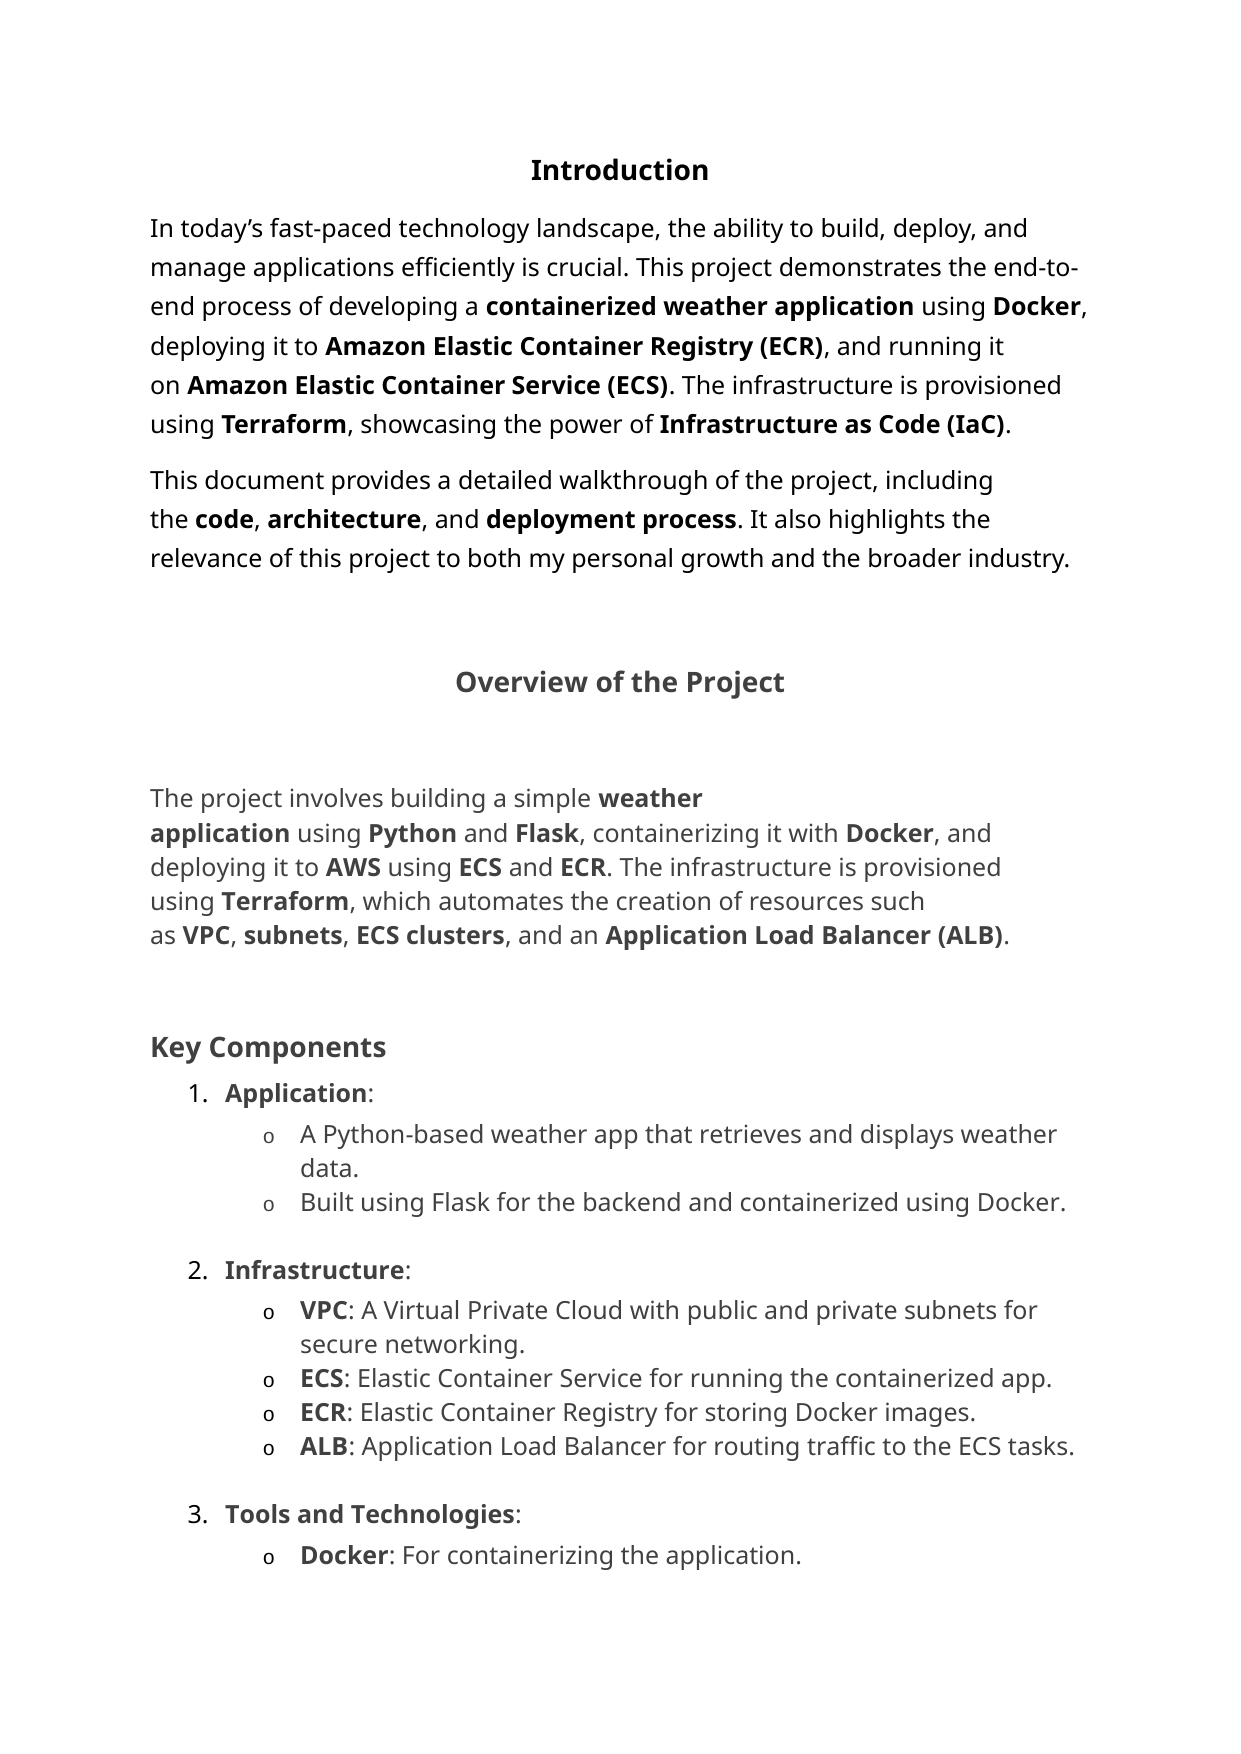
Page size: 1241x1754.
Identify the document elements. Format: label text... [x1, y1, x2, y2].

list Docker: For containerizing the application. [262, 1537, 1090, 1572]
subtitle Overview of the Project [150, 663, 1090, 701]
list Application: [187, 1076, 1090, 1110]
list Infrastructure: [187, 1252, 1090, 1287]
text This document provides a detailed walkthrough of the project, including the code, architecture, and deployment process. It also highlights the relevance of this project to both my personal growth and the broader industry. [150, 462, 1090, 575]
list ECR: Elastic Container Registry for storing Docker images. [262, 1395, 1090, 1429]
list A Python-based weather app that retrieves and displays weather data. [262, 1116, 1090, 1184]
subtitle Key Components [150, 1027, 1090, 1066]
list ALB: Application Load Balancer for routing traffic to the ECS tasks. [262, 1429, 1090, 1463]
list VPC: A Virtual Private Cloud with public and private subnets for secure networking. [262, 1293, 1090, 1361]
text Introduction [150, 150, 1090, 188]
text The project involves building a simple weather application using Python and Flask, containerizing it with Docker, and deploying it to AWS using ECS and ECR. The infrastructure is provisioned using Terraform, which automates the creation of resources such as VPC, subnets, ECS clusters, and an Application Load Balancer (ALB). [150, 781, 1090, 951]
list Built using Flask for the backend and containerized using Docker. [262, 1184, 1090, 1218]
text In today’s fast-paced technology landscape, the ability to build, deploy, and manage applications efficiently is crucial. This project demonstrates the end-to-end process of developing a containerized weather application using Docker, deploying it to Amazon Elastic Container Registry (ECR), and running it on Amazon Elastic Container Service (ECS). The infrastructure is provisioned using Terraform, showcasing the power of Infrastructure as Code (IaC). [150, 211, 1090, 441]
list ECS: Elastic Container Service for running the containerized app. [262, 1361, 1090, 1395]
list Tools and Technologies: [187, 1497, 1090, 1531]
